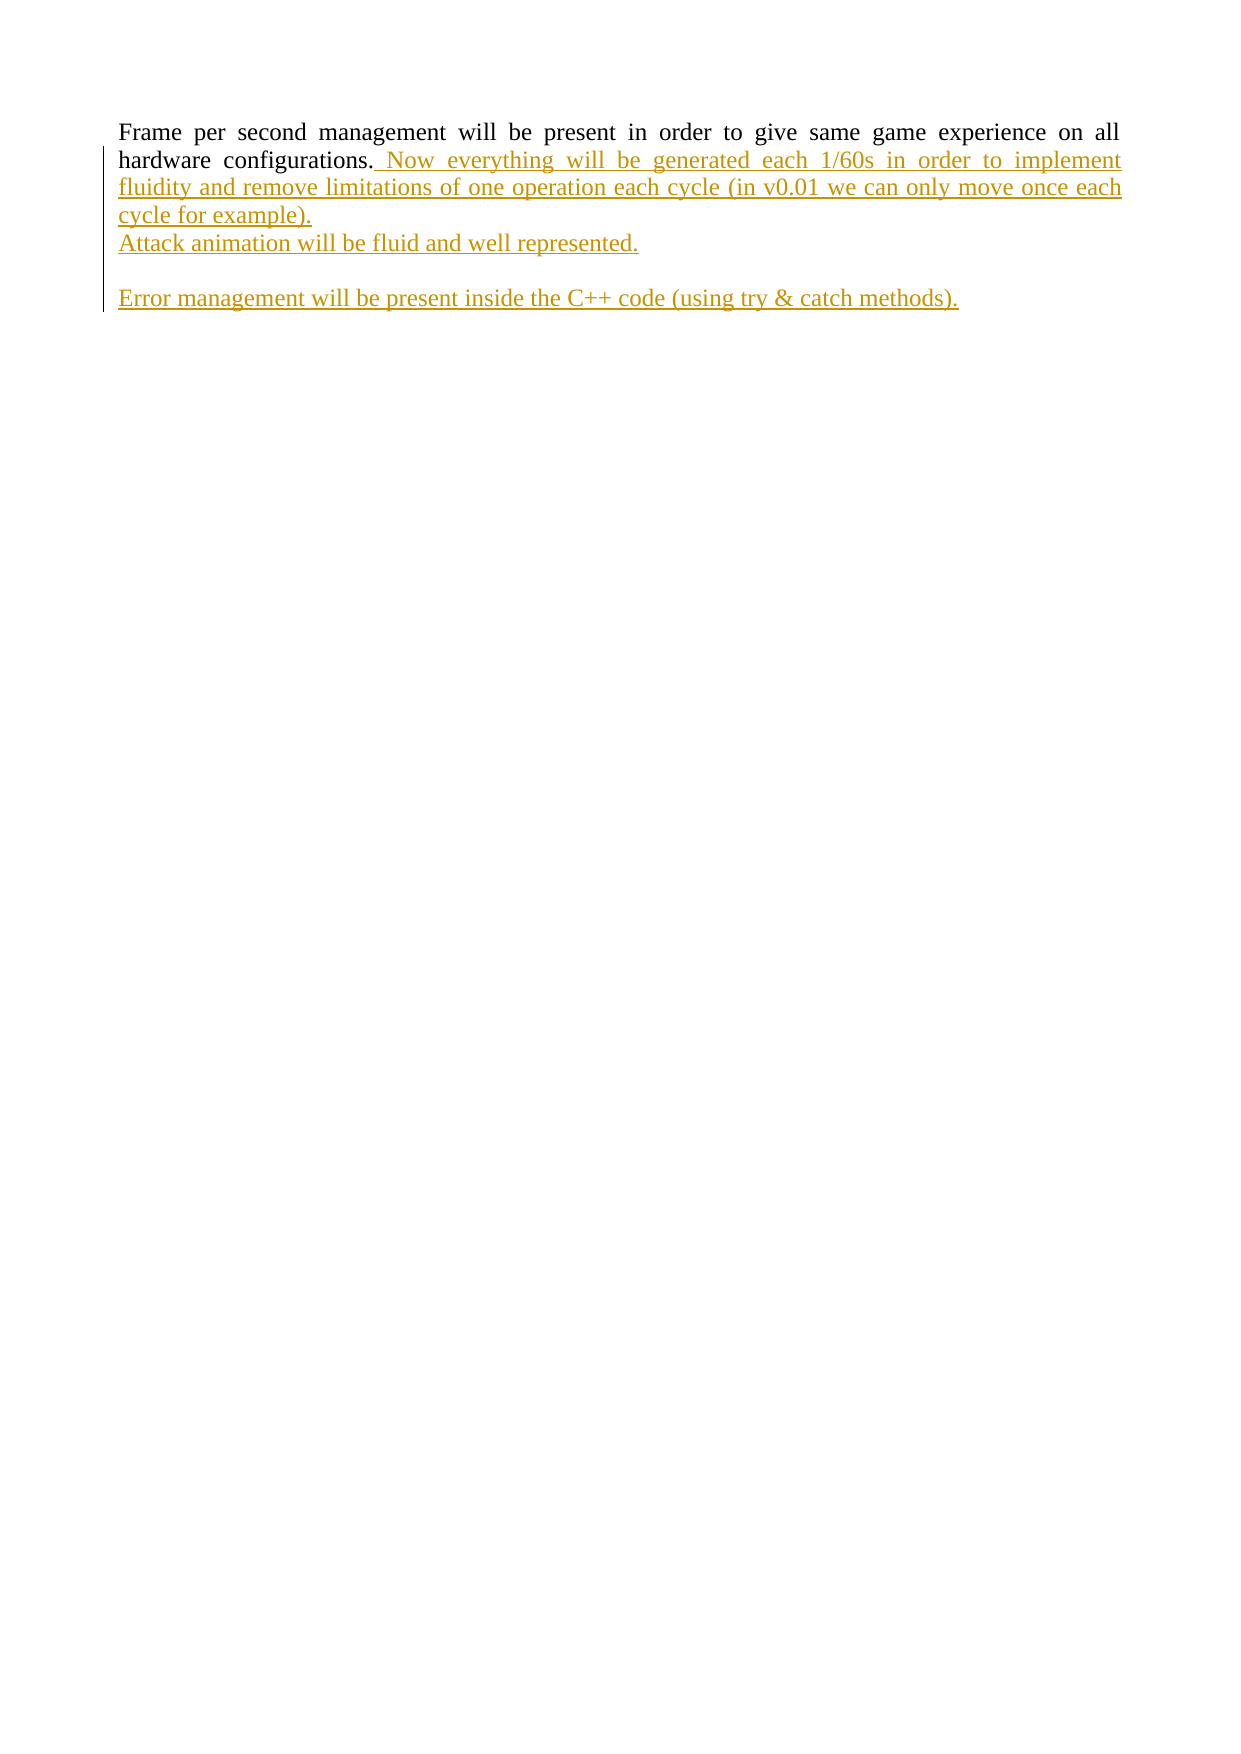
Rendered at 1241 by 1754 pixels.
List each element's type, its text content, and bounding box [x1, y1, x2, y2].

text Error management will be present inside the C++ code (using try & catch methods). [118, 284, 1122, 312]
text cycle for example). [118, 199, 1122, 229]
text Attack animation will be fluid and well represented. [118, 229, 1122, 257]
text Frame per second management will be present in order to give same game experience on all hardware configurations. Now everything will be generated each 1/60s in order to implement fluidity and remove limitations of one operation each cycle (in v0.01 we can only move once each [118, 118, 1122, 197]
